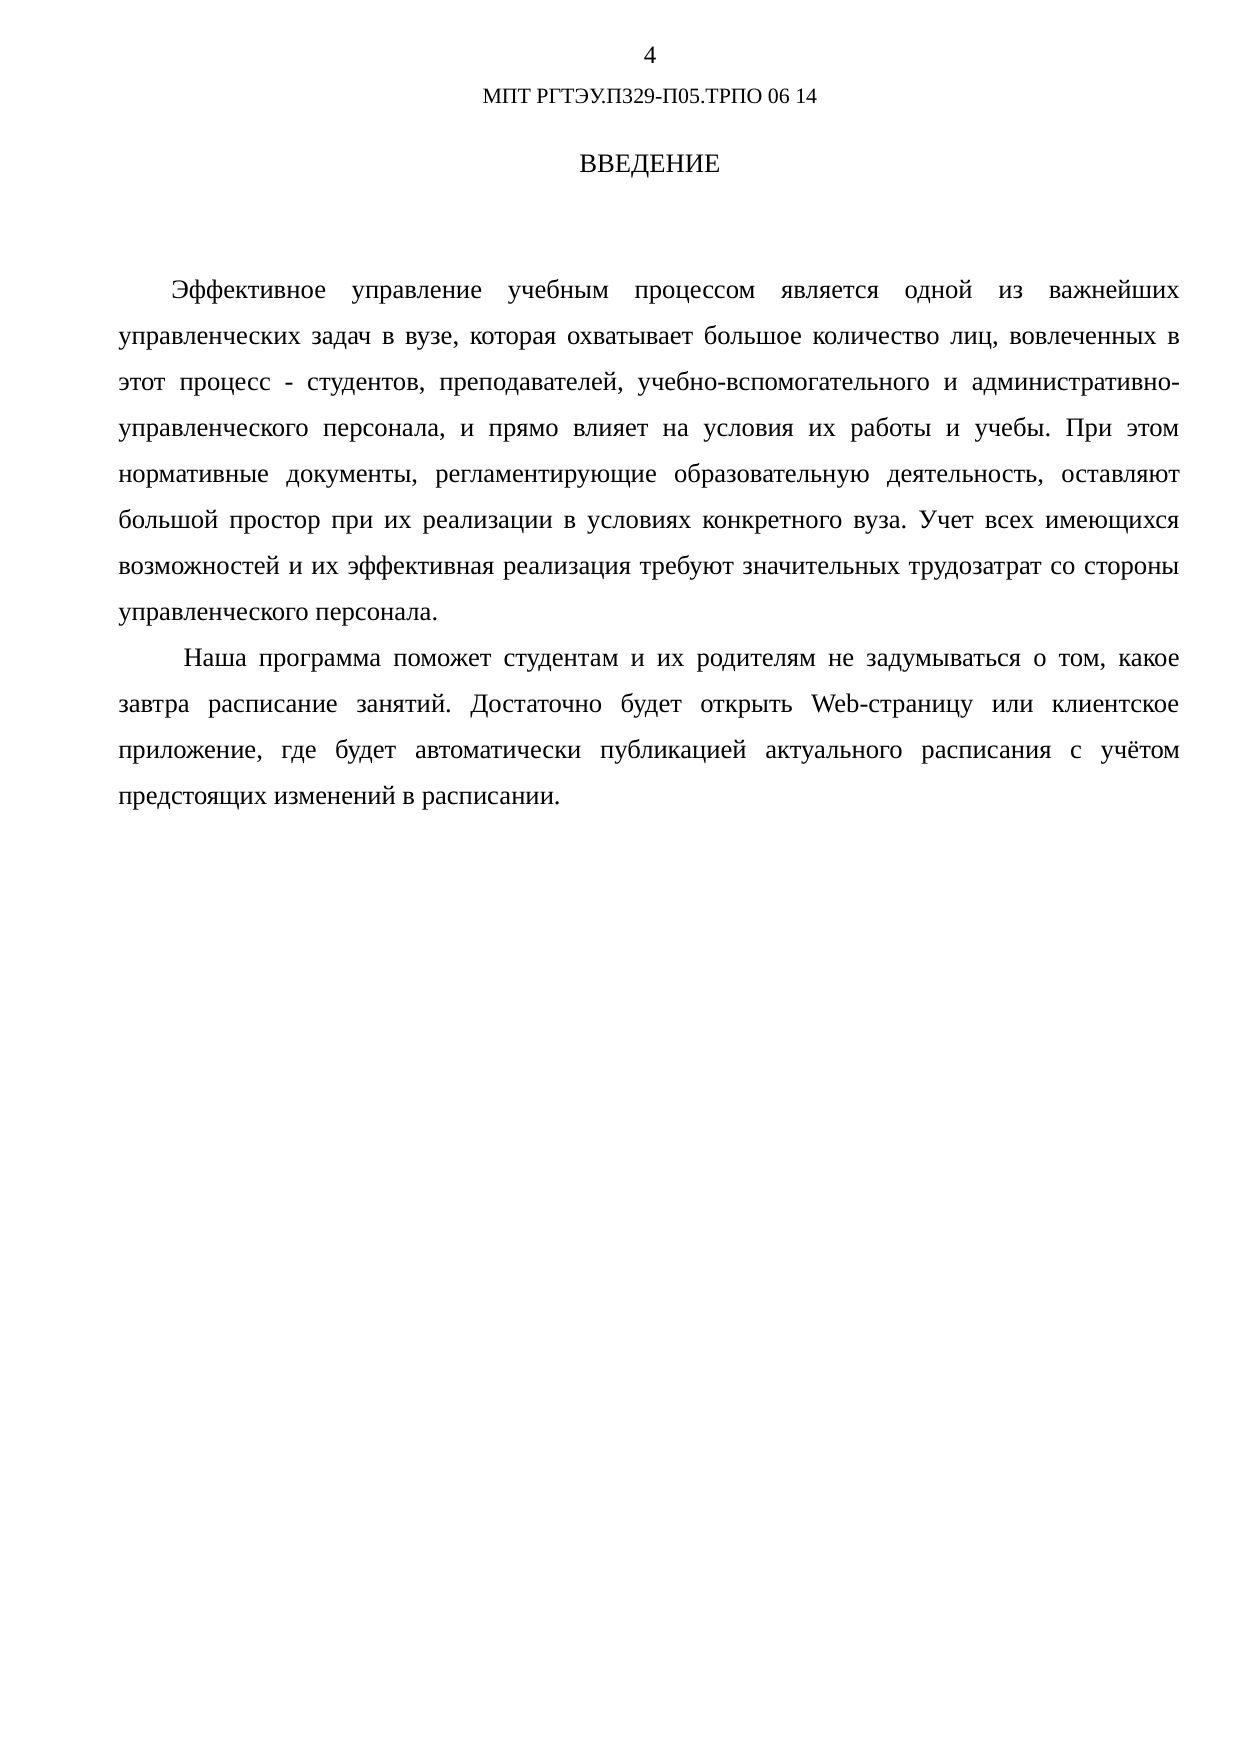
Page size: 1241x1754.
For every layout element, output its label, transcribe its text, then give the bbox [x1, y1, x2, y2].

text Наша программа поможет студентам и их родителям не задумываться о том, какое завтра расписание занятий. Достаточно будет открыть Web-страницу или клиентское приложение, где будет автоматически публикацией актуального расписания с учётом предстоящих изменений в расписании. [118, 642, 1181, 811]
text Введение [118, 148, 1181, 178]
text Эффективное управление учебным процессом является одной из важнейших управленческих задач в вузе, которая охватывает большое количество лиц, вовлеченных в этот процесс - студентов, преподавателей, учебно-вспомогательного и административно-управленческого персонала, и прямо влияет на условия их работы и учебы. При этом нормативные документы, регламентирующие образовательную деятельность, оставляют большой простор при их реализации в условиях конкретного вуза. Учет всех имеющихся возможностей и их эффективная реализация требуют значительных трудозатрат со стороны управленческого персонала. [118, 273, 1181, 626]
